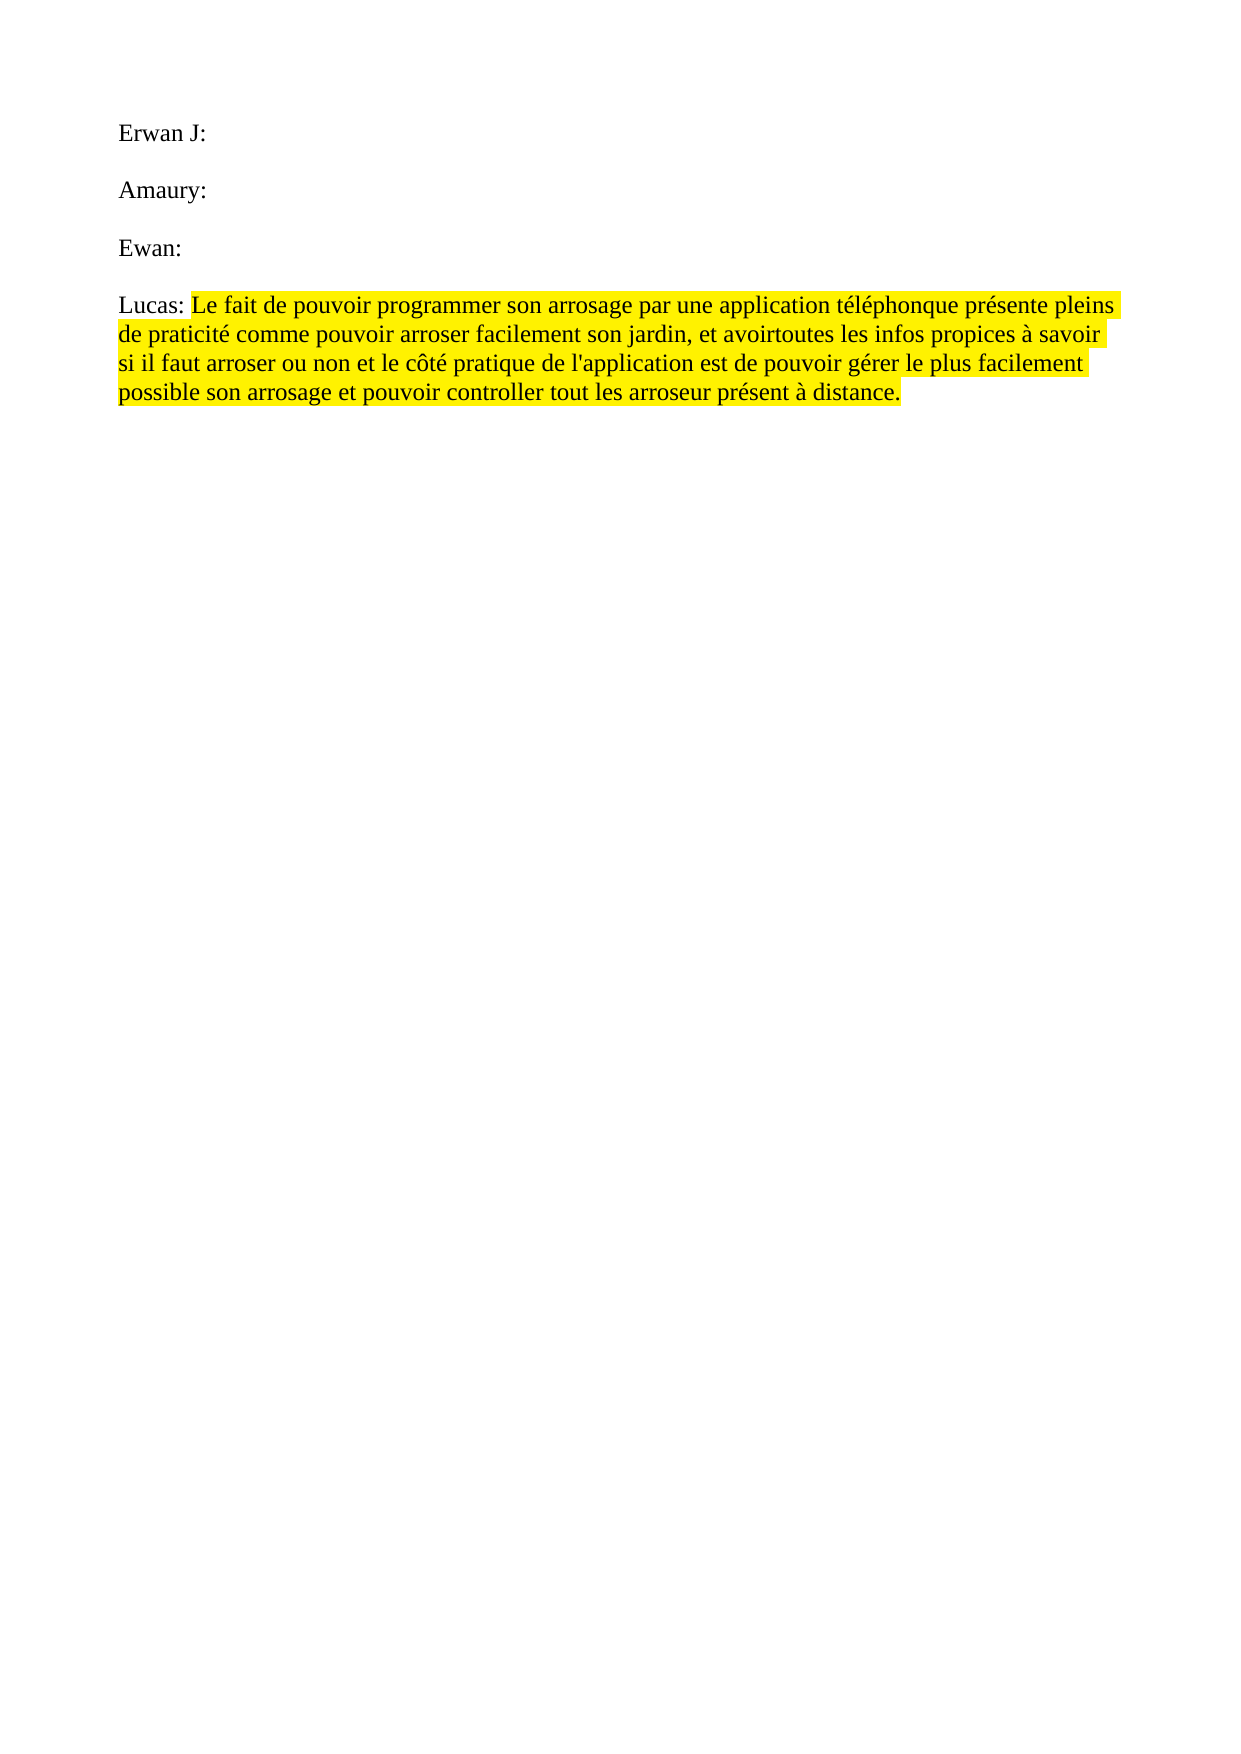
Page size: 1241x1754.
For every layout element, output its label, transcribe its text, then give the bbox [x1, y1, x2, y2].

text Amaury: Ewan: [118, 176, 1122, 262]
text Erwan J: [118, 118, 1122, 147]
text Lucas: Le fait de pouvoir programmer son arrosage par une application téléphonque présente pleins de praticité comme pouvoir arroser facilement son jardin, et avoirtoutes les infos propices à savoir si il faut arroser ou non et le côté pratique de l'application est de pouvoir gérer le plus facilement possible son arrosage et pouvoir controller tout les arroseur présent à distance. [118, 291, 1122, 406]
